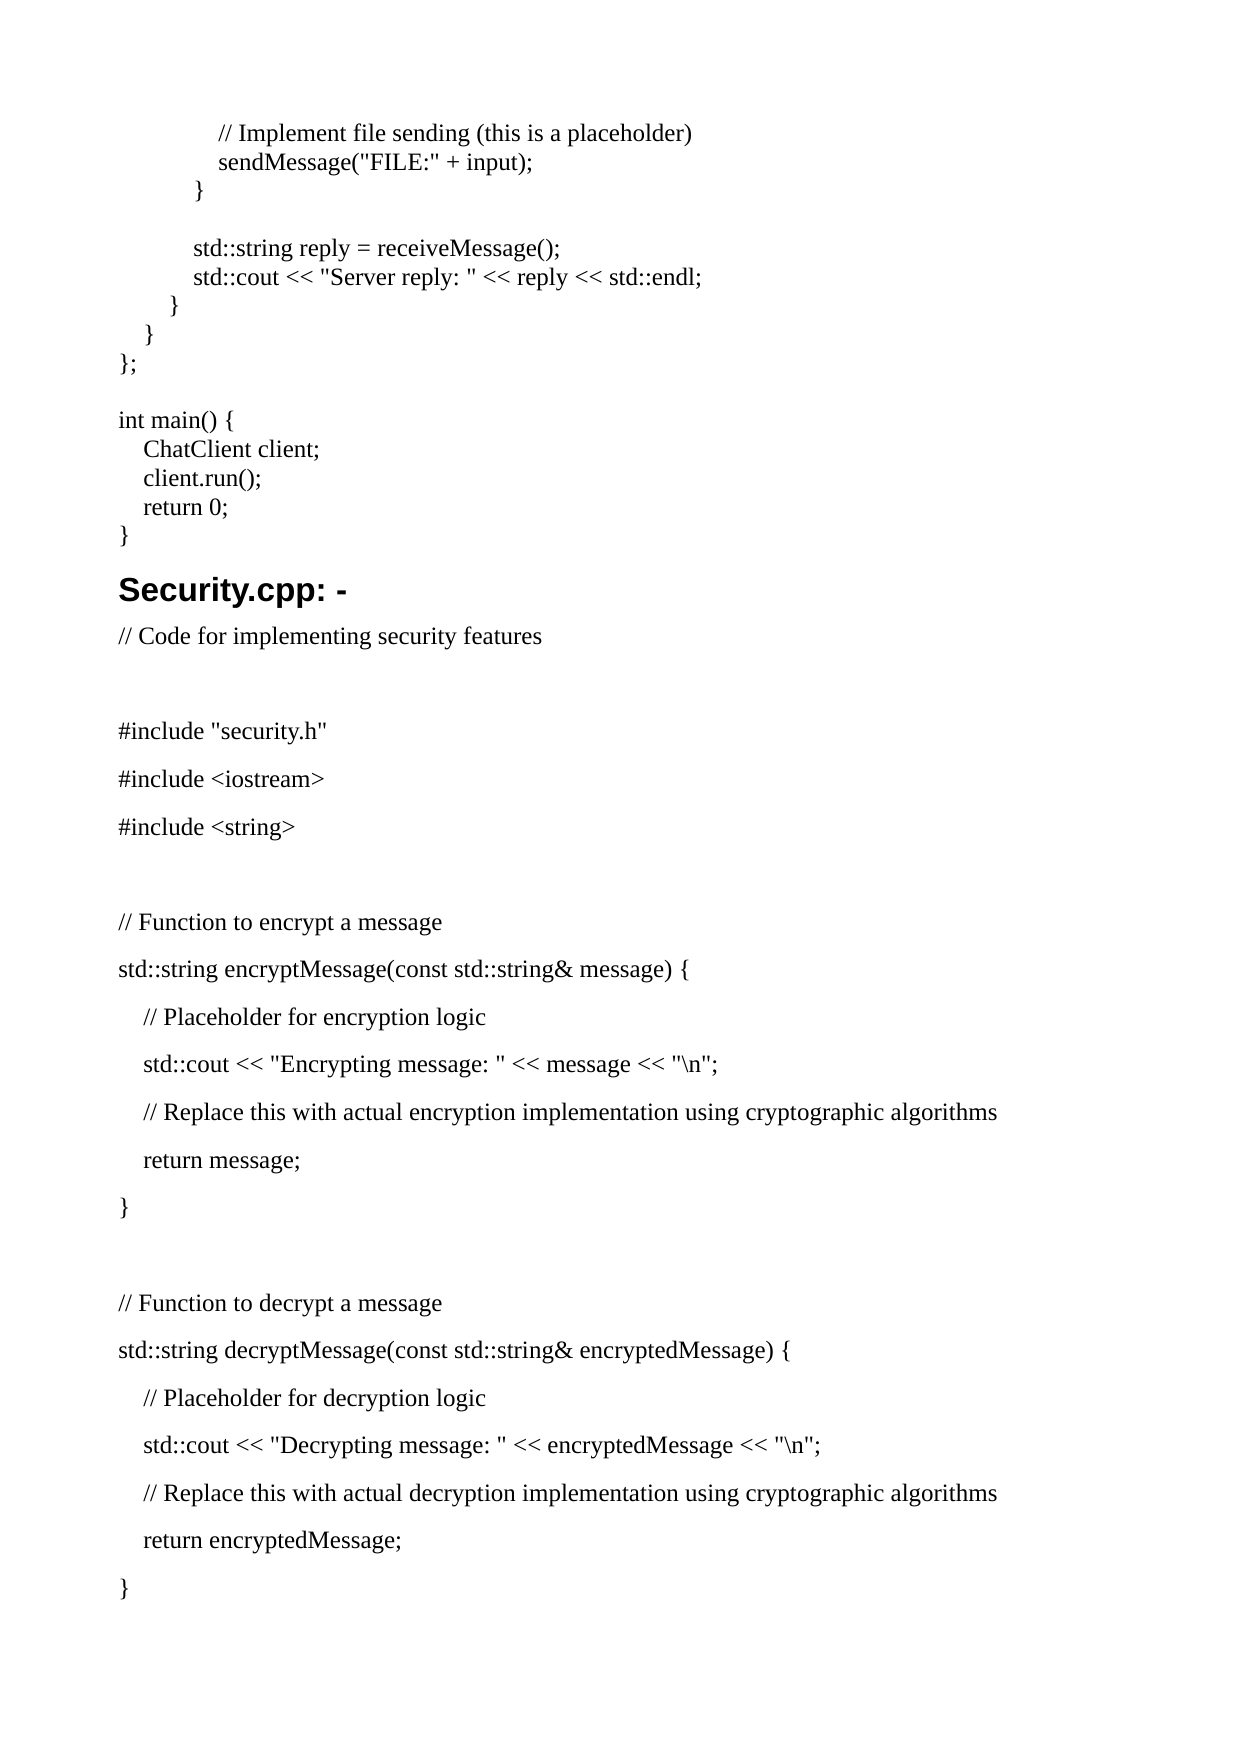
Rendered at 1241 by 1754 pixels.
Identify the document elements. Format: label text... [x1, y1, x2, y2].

text // Implement file sending (this is a placeholder) [118, 118, 1122, 147]
text std::string encryptMessage(const std::string& message) { [118, 954, 1122, 983]
text #include <iostream> [118, 764, 1122, 793]
text }; [118, 348, 1122, 377]
text // Replace this with actual encryption implementation using cryptographic algorithms [118, 1097, 1122, 1126]
text // Placeholder for decryption logic [118, 1383, 1122, 1412]
text } [118, 176, 1122, 204]
text std::string reply = receiveMessage(); [118, 233, 1122, 262]
text } [118, 521, 1122, 549]
text return 0; [118, 492, 1122, 521]
text } [118, 319, 1122, 348]
text std::string decryptMessage(const std::string& encryptedMessage) { [118, 1335, 1122, 1364]
text ChatClient client; [118, 434, 1122, 463]
text // Function to encrypt a message [118, 907, 1122, 936]
text } [118, 291, 1122, 319]
subtitle Security.cpp: - [118, 570, 1122, 609]
text #include "security.h" [118, 716, 1122, 745]
text std::cout << "Server reply: " << reply << std::endl; [118, 262, 1122, 291]
text return message; [118, 1145, 1122, 1173]
text // Placeholder for encryption logic [118, 1002, 1122, 1031]
text sendMessage("FILE:" + input); [118, 147, 1122, 176]
text return encryptedMessage; [118, 1526, 1122, 1554]
text std::cout << "Encrypting message: " << message << "\n"; [118, 1049, 1122, 1078]
text client.run(); [118, 463, 1122, 492]
text // Replace this with actual decryption implementation using cryptographic algorithms [118, 1478, 1122, 1507]
text std::cout << "Decrypting message: " << encryptedMessage << "\n"; [118, 1430, 1122, 1459]
text // Function to decrypt a message [118, 1288, 1122, 1316]
text #include <string> [118, 812, 1122, 840]
text } [118, 1573, 1122, 1602]
text // Code for implementing security features [118, 621, 1122, 650]
text } [118, 1192, 1122, 1221]
text int main() { [118, 406, 1122, 434]
